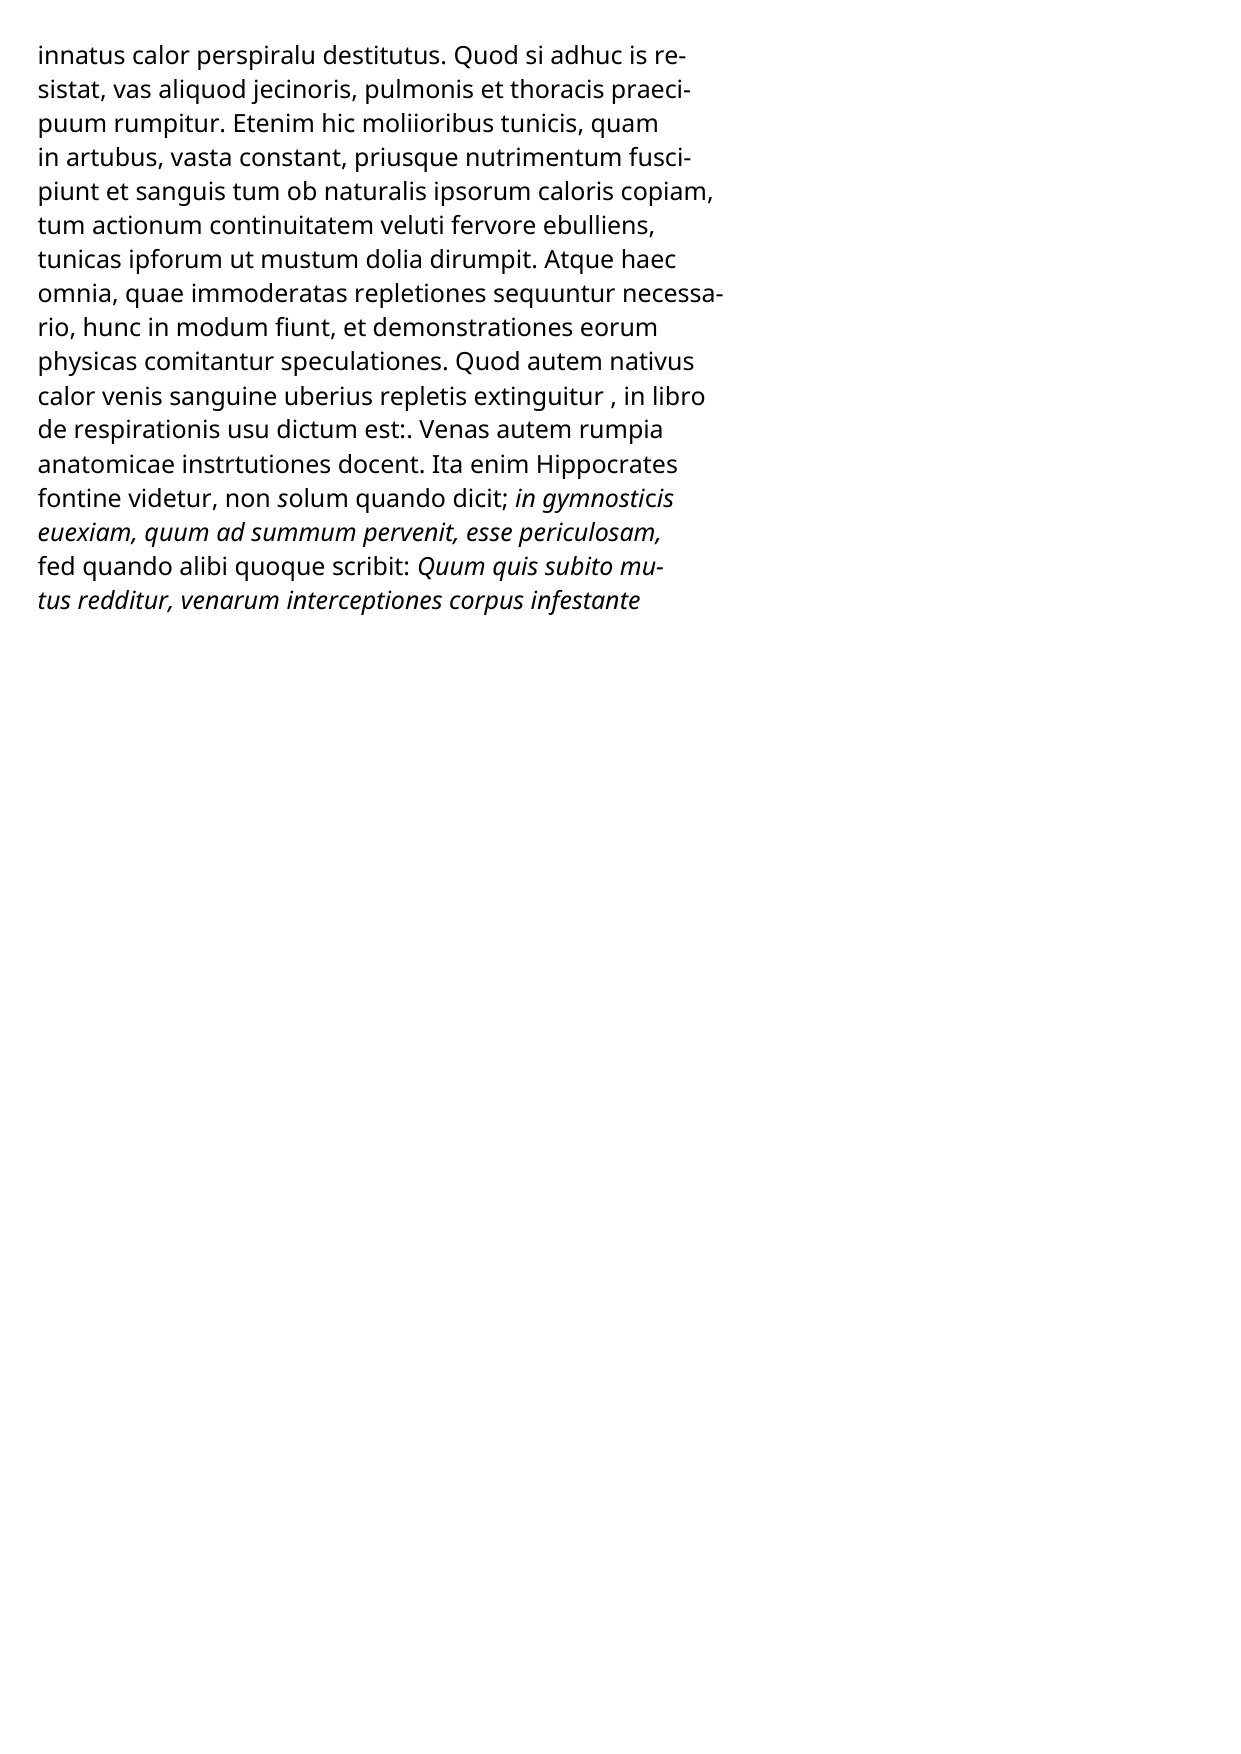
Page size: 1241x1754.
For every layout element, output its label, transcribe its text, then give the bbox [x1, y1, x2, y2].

text innatus calor perspiralu destitutus. Quod si adhuc is re- sistat, vas aliquod jecinoris, pulmonis et thoracis praeci- puum rumpitur. Etenim hic moliioribus tunicis, quam in artubus, vasta constant, priusque nutrimentum fusci- piunt et sanguis tum ob naturalis ipsorum caloris copiam, tum actionum continuitatem veluti fervore ebulliens, tunicas ipforum ut mustum dolia dirumpit. Atque haec omnia, quae immoderatas repletiones sequuntur necessa- rio, hunc in modum fiunt, et demonstrationes eorum physicas comitantur speculationes. Quod autem nativus calor venis sanguine uberius repletis extinguitur , in libro de respirationis usu dictum est:. Venas autem rumpia anatomicae instrtutiones docent. Ita enim Hippocrates fontine videtur, non solum quando dicit; in gymnosticis euexiam, quum ad summum pervenit, esse periculosam, fed quando alibi quoque scribit: Quum quis subito mu- tus redditur, venarum interceptiones corpus infestante [37, 37, 1203, 617]
